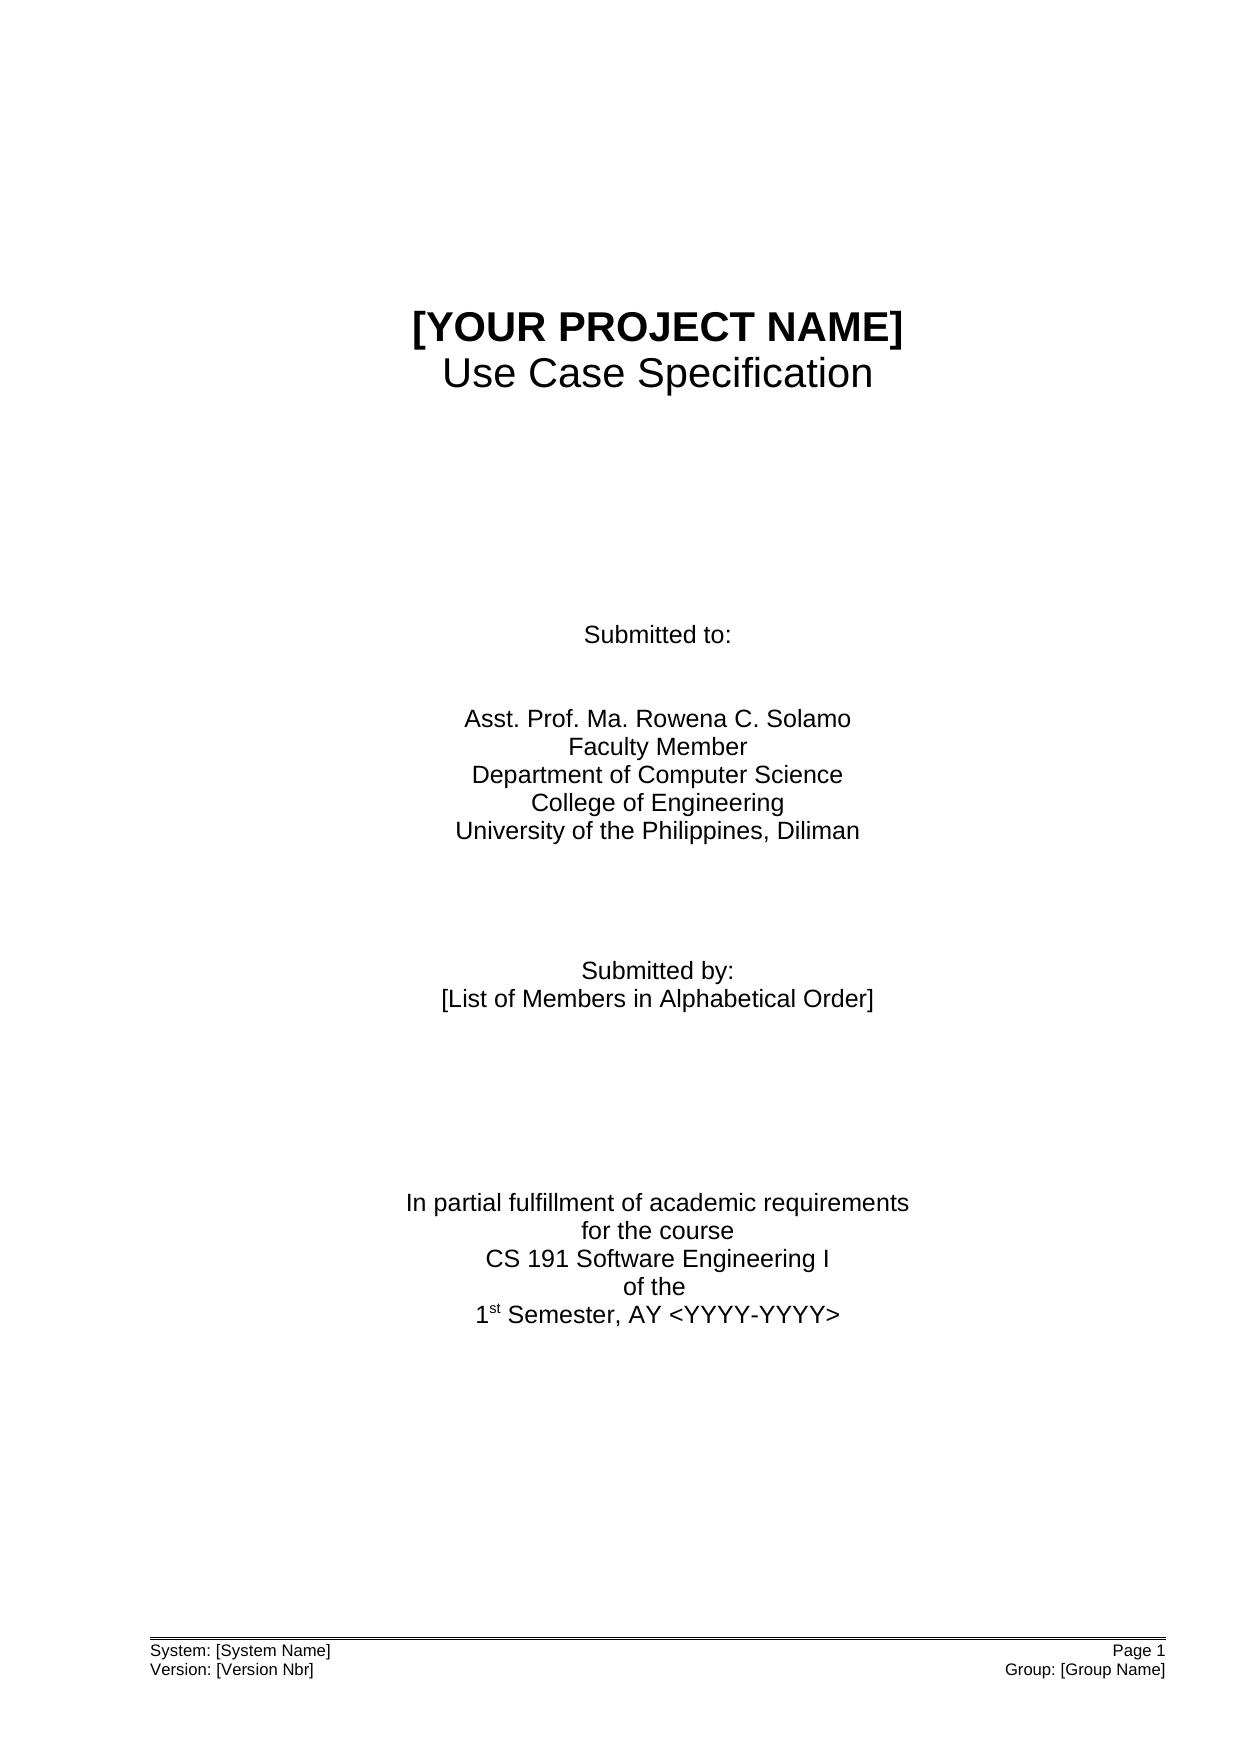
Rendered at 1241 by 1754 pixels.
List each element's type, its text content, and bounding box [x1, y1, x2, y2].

text CS 191 Software Engineering I [150, 1245, 1166, 1273]
text Submitted to: [150, 621, 1166, 649]
text [List of Members in Alphabetical Order] [150, 985, 1166, 1013]
text In partial fulfillment of academic requirements [150, 1189, 1166, 1217]
text for the course [150, 1217, 1166, 1245]
text of the [150, 1273, 1166, 1301]
text Department of Computer Science [150, 761, 1166, 789]
text Asst. Prof. Ma. Rowena C. Solamo [150, 705, 1166, 733]
text University of the Philippines, Diliman [150, 817, 1166, 845]
text Faculty Member [150, 733, 1166, 761]
subtitle 1st Semester, AY <YYYY-YYYY> [150, 1301, 1166, 1388]
text [YOUR PROJECT NAME] [150, 304, 1166, 350]
text Use Case Specification [150, 350, 1166, 397]
text College of Engineering [150, 789, 1166, 817]
text Submitted by: [150, 957, 1166, 985]
